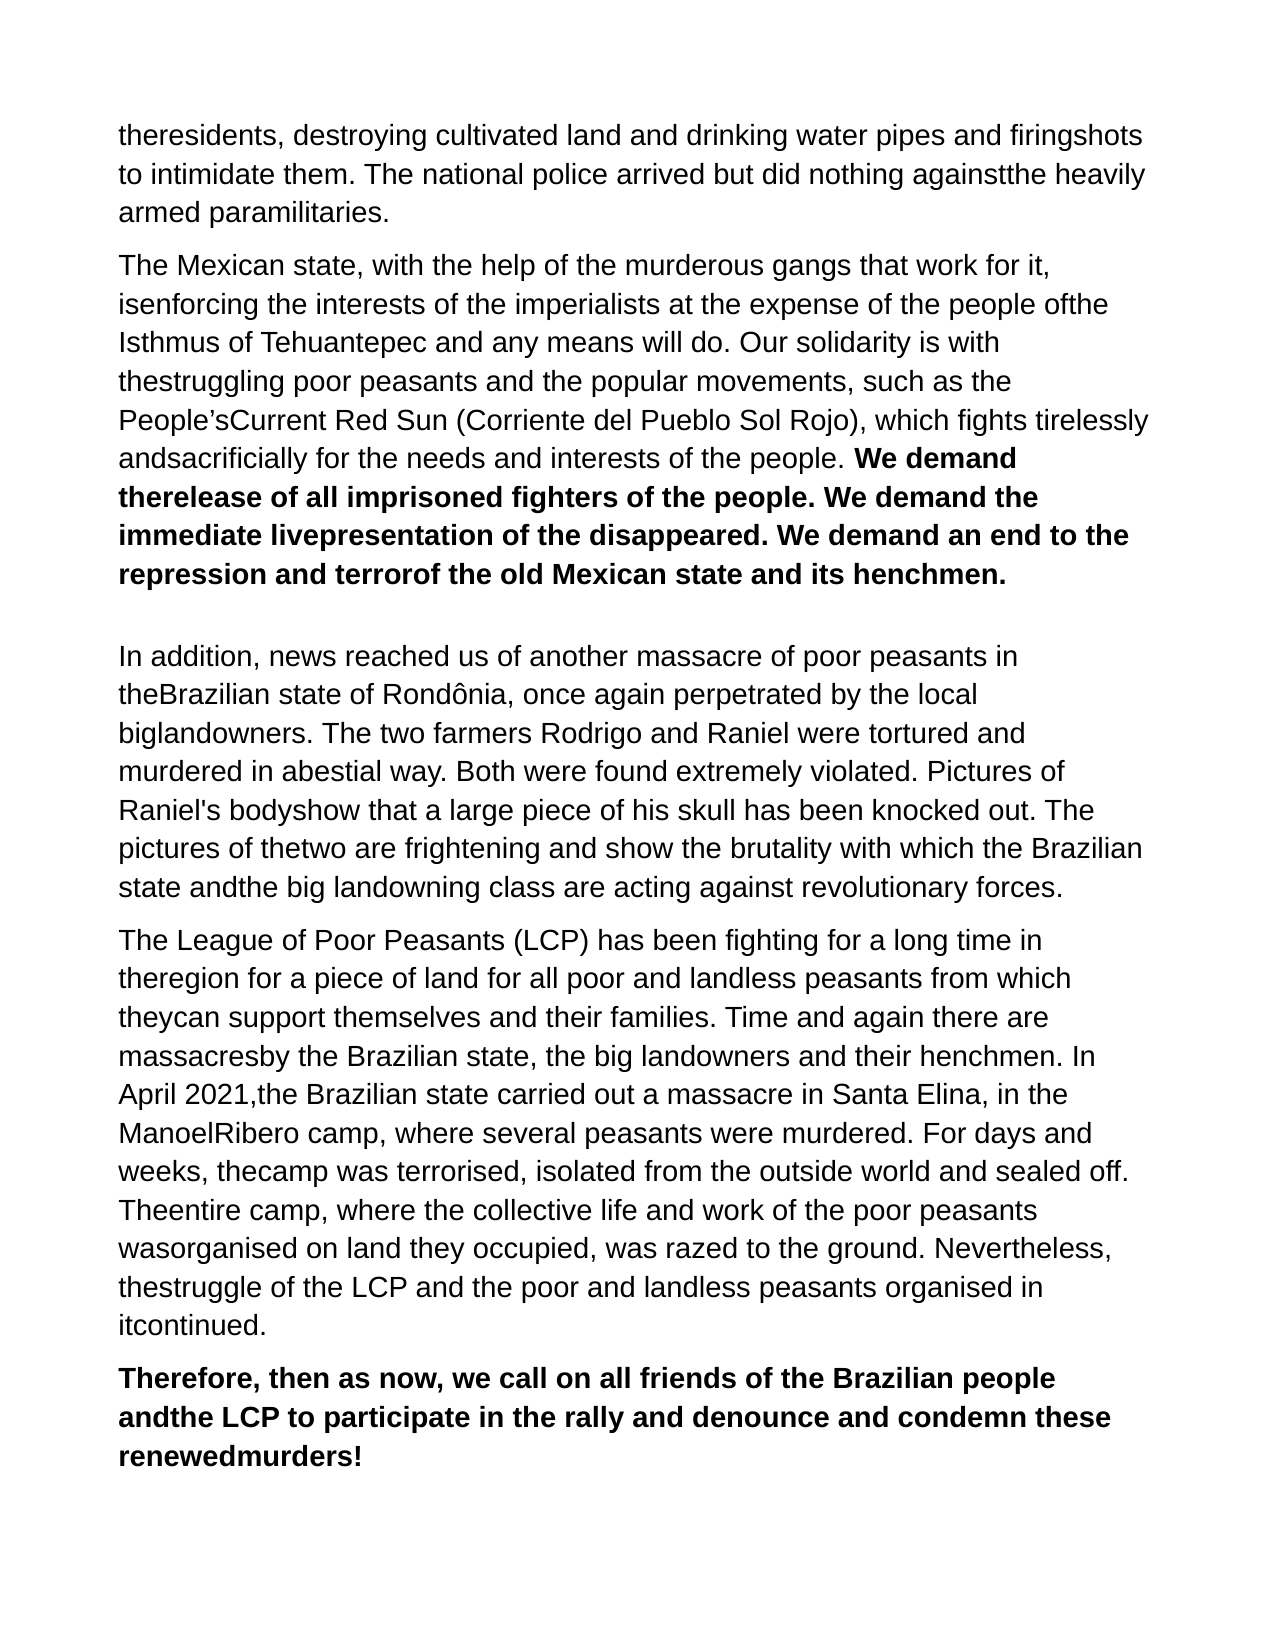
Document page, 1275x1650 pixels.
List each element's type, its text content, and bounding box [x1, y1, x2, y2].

text Therefore, then as now, we call on all friends of the Brazilian people andthe LCP to participate in the rally and denounce and condemn these renewedmurders! [118, 1361, 1157, 1472]
text In addition, news reached us of another massacre of poor peasants in theBrazilian state of Rondônia, once again perpetrated by the local biglandowners. The two farmers Rodrigo and Raniel were tortured and murdered in abestial way. Both were found extremely violated. Pictures of Raniel's bodyshow that a large piece of his skull has been knocked out. The pictures of thetwo are frightening and show the brutality with which the Brazilian state andthe big landowning class are acting against revolutionary forces. [118, 638, 1157, 903]
text The League of Poor Peasants (LCP) has been fighting for a long time in theregion for a piece of land for all poor and landless peasants from which theycan support themselves and their families. Time and again there are massacresby the Brazilian state, the big landowners and their henchmen. In April 2021,the Brazilian state carried out a massacre in Santa Elina, in the ManoelRibero camp, where several peasants were murdered. For days and weeks, thecamp was terrorised, isolated from the outside world and sealed off. Theentire camp, where the collective life and work of the poor peasants wasorganised on land they occupied, was razed to the ground. Nevertheless, thestruggle of the LCP and the poor and landless peasants organised in itcontinued. [118, 923, 1157, 1342]
text theresidents, destroying cultivated land and drinking water pipes and firingshots to intimidate them. The national police arrived but did nothing againstthe heavily armed paramilitaries. [118, 118, 1157, 229]
text The Mexican state, with the help of the murderous gangs that work for it, isenforcing the interests of the imperialists at the expense of the people ofthe Isthmus of Tehuantepec and any means will do. Our solidarity is with thestruggling poor peasants and the popular movements, such as the People’sCurrent Red Sun (Corriente del Pueblo Sol Rojo), which fights tirelessly andsacrificially for the needs and interests of the people. We demand therelease of all imprisoned fighters of the people. We demand the immediate livepresentation of the disappeared. We demand an end to the repression and terrorof the old Mexican state and its henchmen. [118, 248, 1157, 590]
